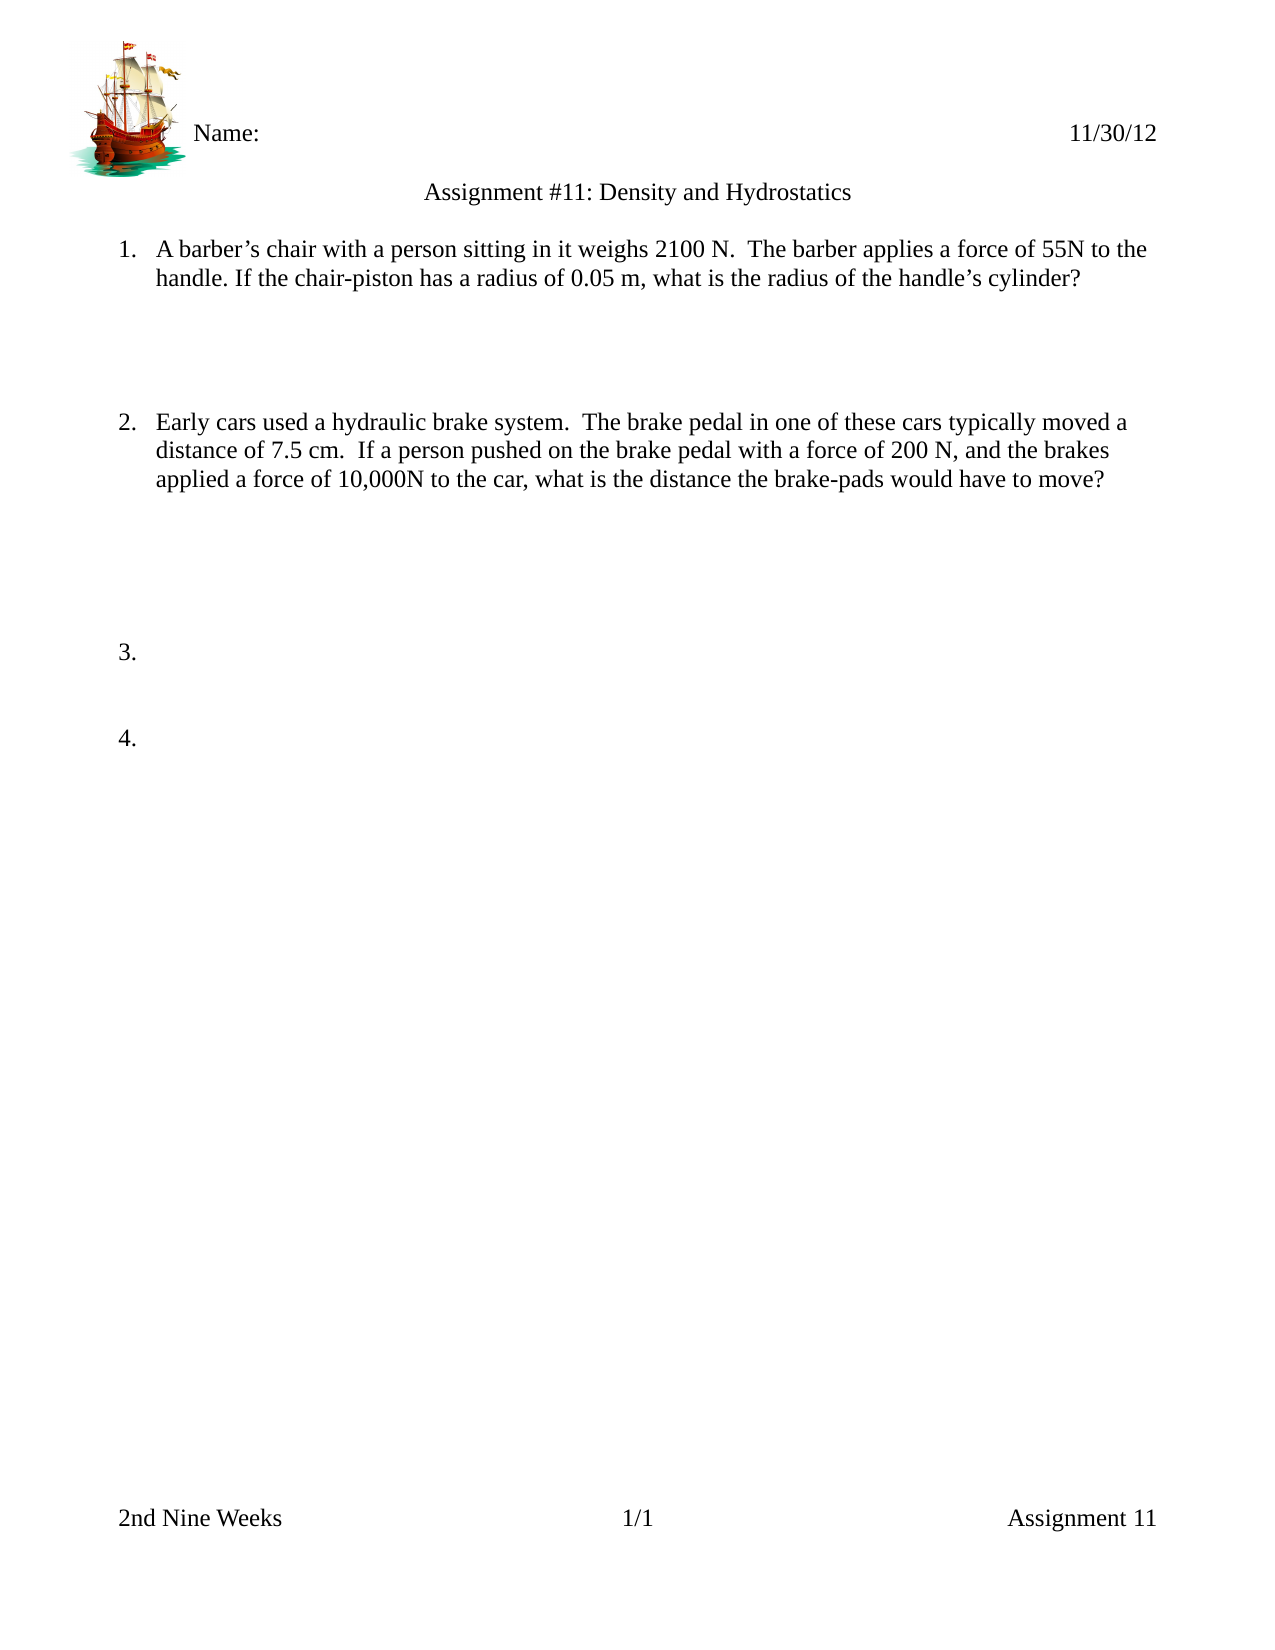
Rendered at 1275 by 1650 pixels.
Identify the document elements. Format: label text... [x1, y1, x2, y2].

list A barber’s chair with a person sitting in it weighs 2100 N. The barber applies a force of 55N to the handle. If the chair-piston has a radius of 0.05 m, what is the radius of the handle’s cylinder? [118, 234, 1157, 292]
picture [68, 41, 186, 177]
text Assignment #11: Density and Hydrostatics [118, 176, 1157, 205]
list Early cars used a hydraulic brake system. The brake pedal in one of these cars typically moved a distance of 7.5 cm. If a person pushed on the brake pedal with a force of 200 N, and the brakes applied a force of 10,000N to the car, what is the distance the brake-pads would have to move? [118, 407, 1157, 493]
